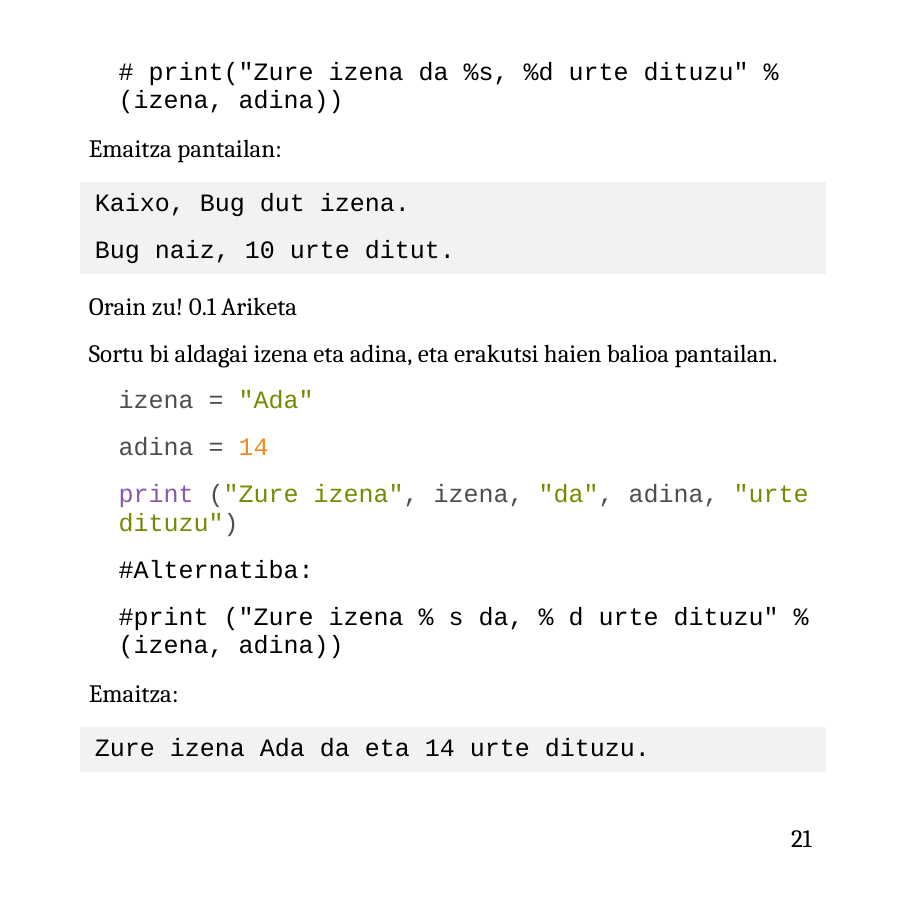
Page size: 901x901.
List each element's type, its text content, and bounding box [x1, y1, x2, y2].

text Kaixo, Bug dut izena. [86, 188, 820, 219]
text Emaitza pantailan: [89, 134, 811, 163]
text Zure izena Ada da eta 14 urte dituzu. [86, 734, 820, 766]
text #print ("Zure izena % s da, % d urte dituzu" % (izena, adina)) [118, 604, 811, 661]
text Orain zu! 0.1 Ariketa [89, 293, 811, 322]
text Sortu bi aldagai izena eta adina, eta erakutsi haien balioa pantailan. [89, 340, 811, 369]
text #Alternatiba: [118, 557, 811, 586]
text adina = 14 [118, 435, 811, 463]
text print ("Zure izena", izena, "da", adina, "urte dituzu") [118, 482, 811, 539]
text # print("Zure izena da %s, %d urte dituzu" % (izena, adina)) [118, 59, 811, 116]
text Emaitza: [89, 680, 811, 709]
text Bug naiz, 10 urte ditut. [86, 229, 820, 268]
text izena = "Ada" [118, 388, 811, 416]
